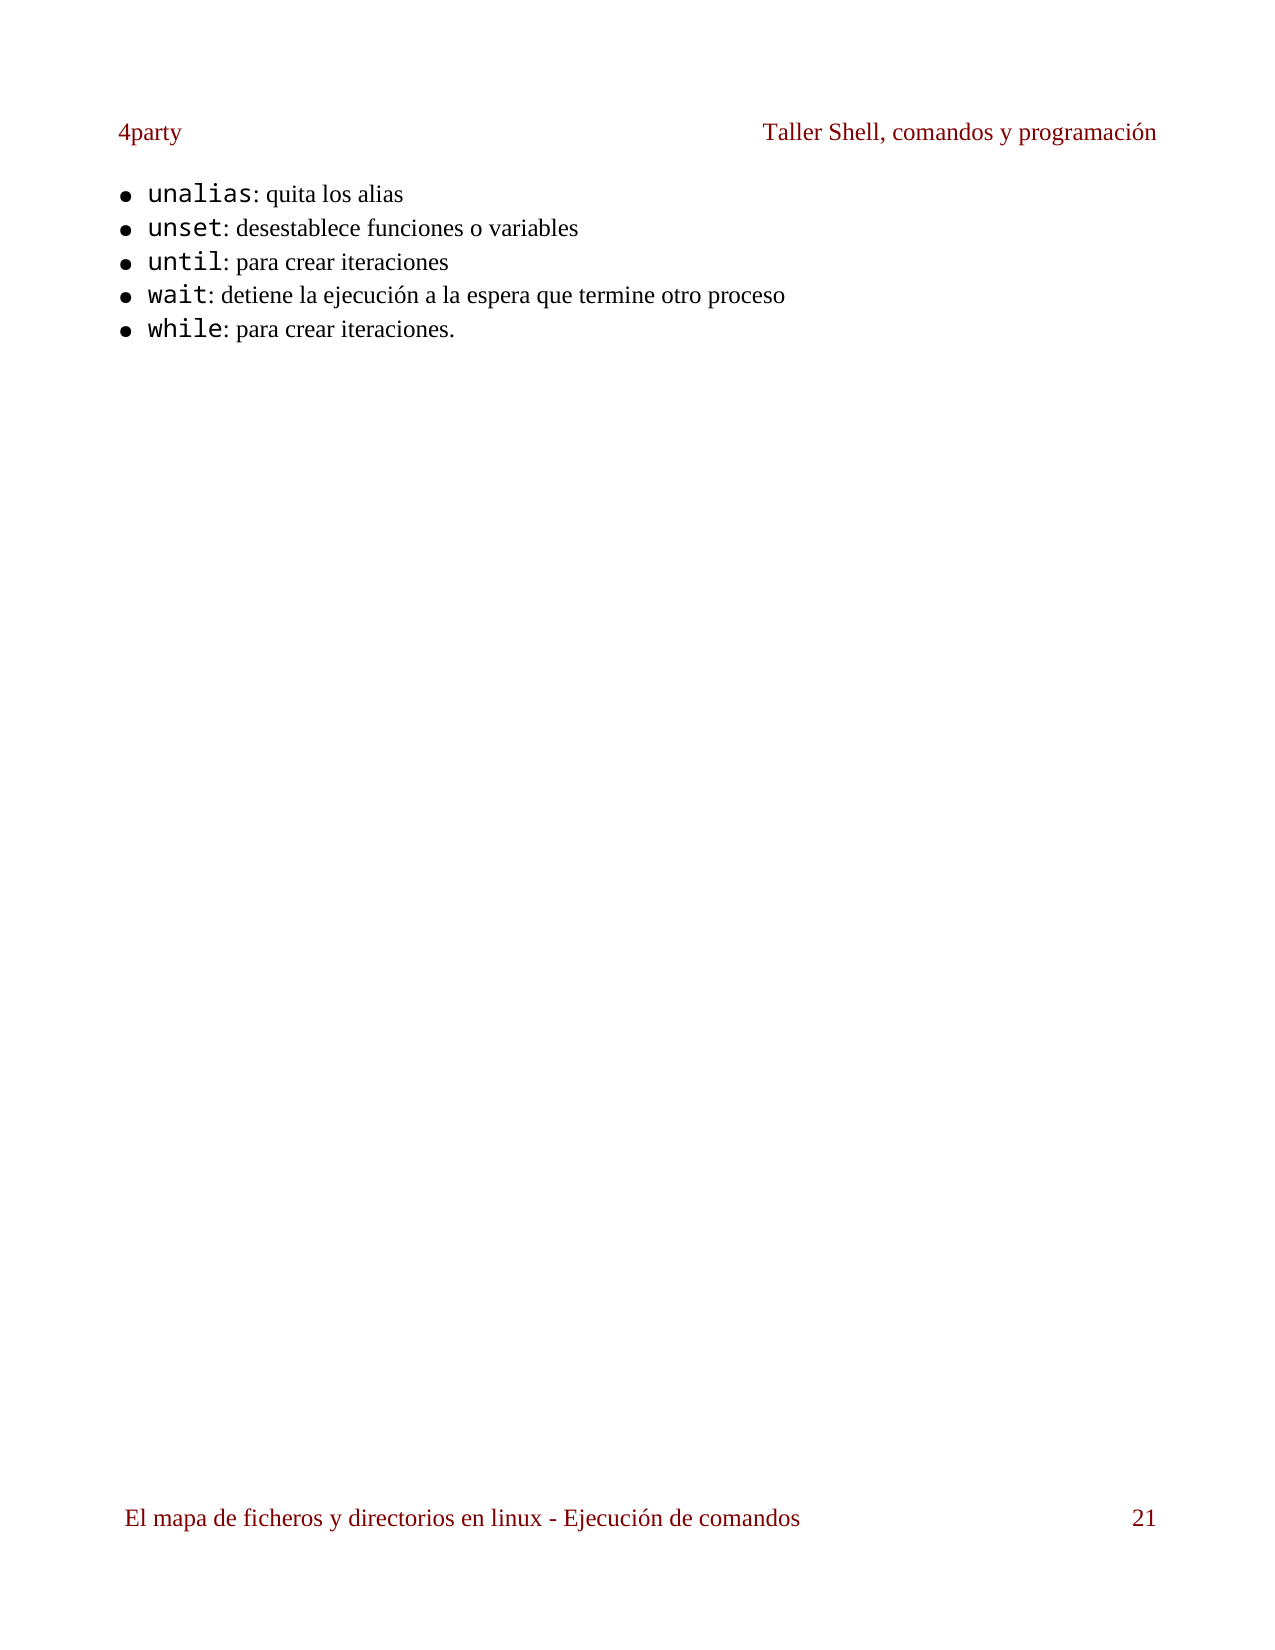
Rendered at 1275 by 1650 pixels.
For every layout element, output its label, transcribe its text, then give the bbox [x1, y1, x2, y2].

list unalias: quita los alias [118, 175, 1157, 209]
list wait: detiene la ejecución a la espera que termine otro proceso [118, 277, 1157, 311]
list unset: desestablece funciones o variables [118, 209, 1157, 243]
list until: para crear iteraciones [118, 243, 1157, 277]
list while: para crear iteraciones. [118, 311, 1157, 345]
